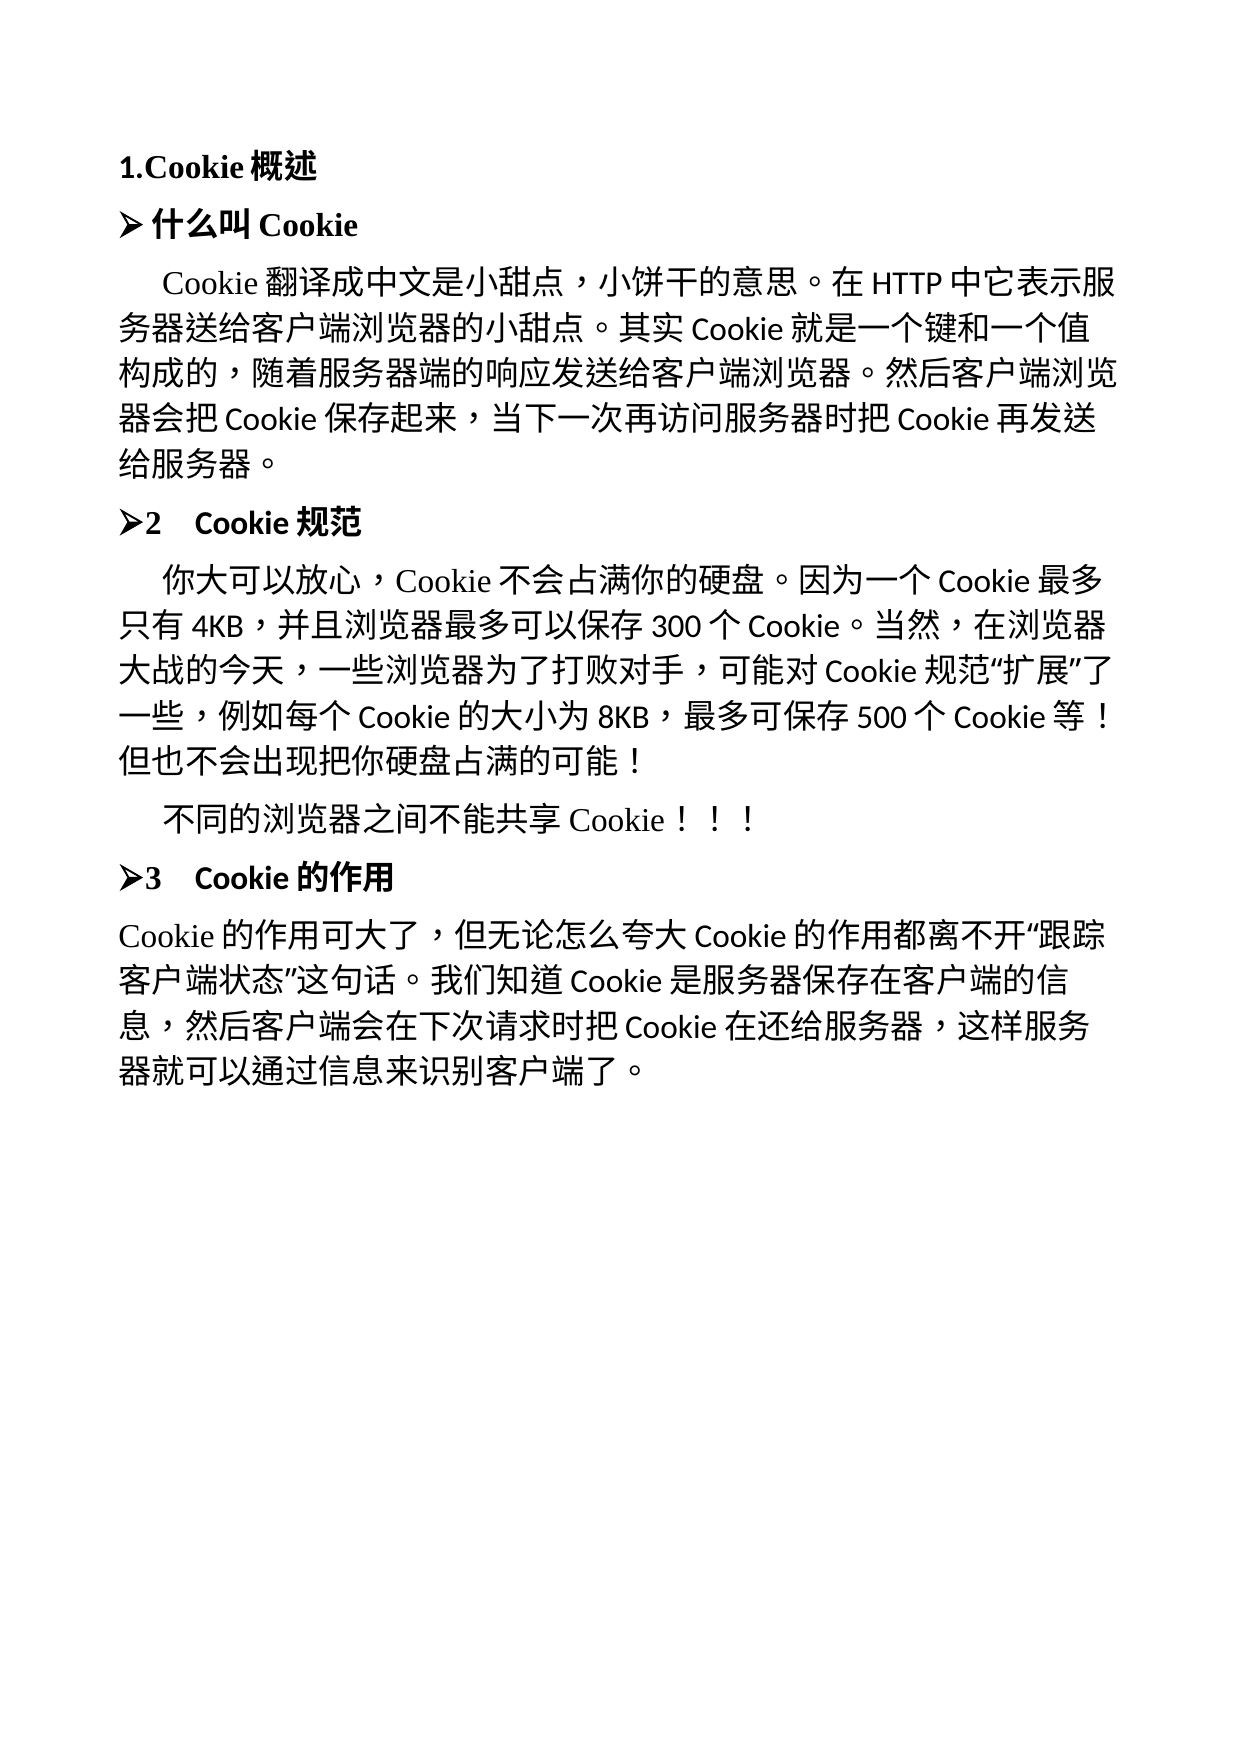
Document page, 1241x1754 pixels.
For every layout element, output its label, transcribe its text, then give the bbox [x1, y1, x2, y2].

text Cookie的作用可大了，但无论怎么夸大Cookie的作用都离不开“跟踪客户端状态”这句话。我们知道Cookie是服务器保存在客户端的信息，然后客户端会在下次请求时把Cookie在还给服务器，这样服务器就可以通过信息来识别客户端了。 [118, 912, 1122, 1093]
text Ø3 Cookie的作用 [118, 854, 1122, 899]
text Cookie翻译成中文是小甜点，小饼干的意思。在HTTP中它表示服务器送给客户端浏览器的小甜点。其实Cookie就是一个键和一个值构成的，随着服务器端的响应发送给客户端浏览器。然后客户端浏览器会把Cookie保存起来，当下一次再访问服务器时把Cookie再发送给服务器。 [118, 259, 1122, 486]
text 不同的浏览器之间不能共享Cookie！！！ [118, 796, 1122, 841]
text 你大可以放心，Cookie不会占满你的硬盘。因为一个Cookie最多只有4KB，并且浏览器最多可以保存300个Cookie。当然，在浏览器大战的今天，一些浏览器为了打败对手，可能对Cookie规范“扩展”了一些，例如每个Cookie的大小为8KB，最多可保存500个Cookie等！但也不会出现把你硬盘占满的可能！ [118, 556, 1122, 783]
subtitle 1.Cookie概述 [118, 143, 1122, 188]
text Ø2 Cookie规范 [118, 498, 1122, 544]
text Ø什么叫Cookie [118, 201, 1122, 246]
